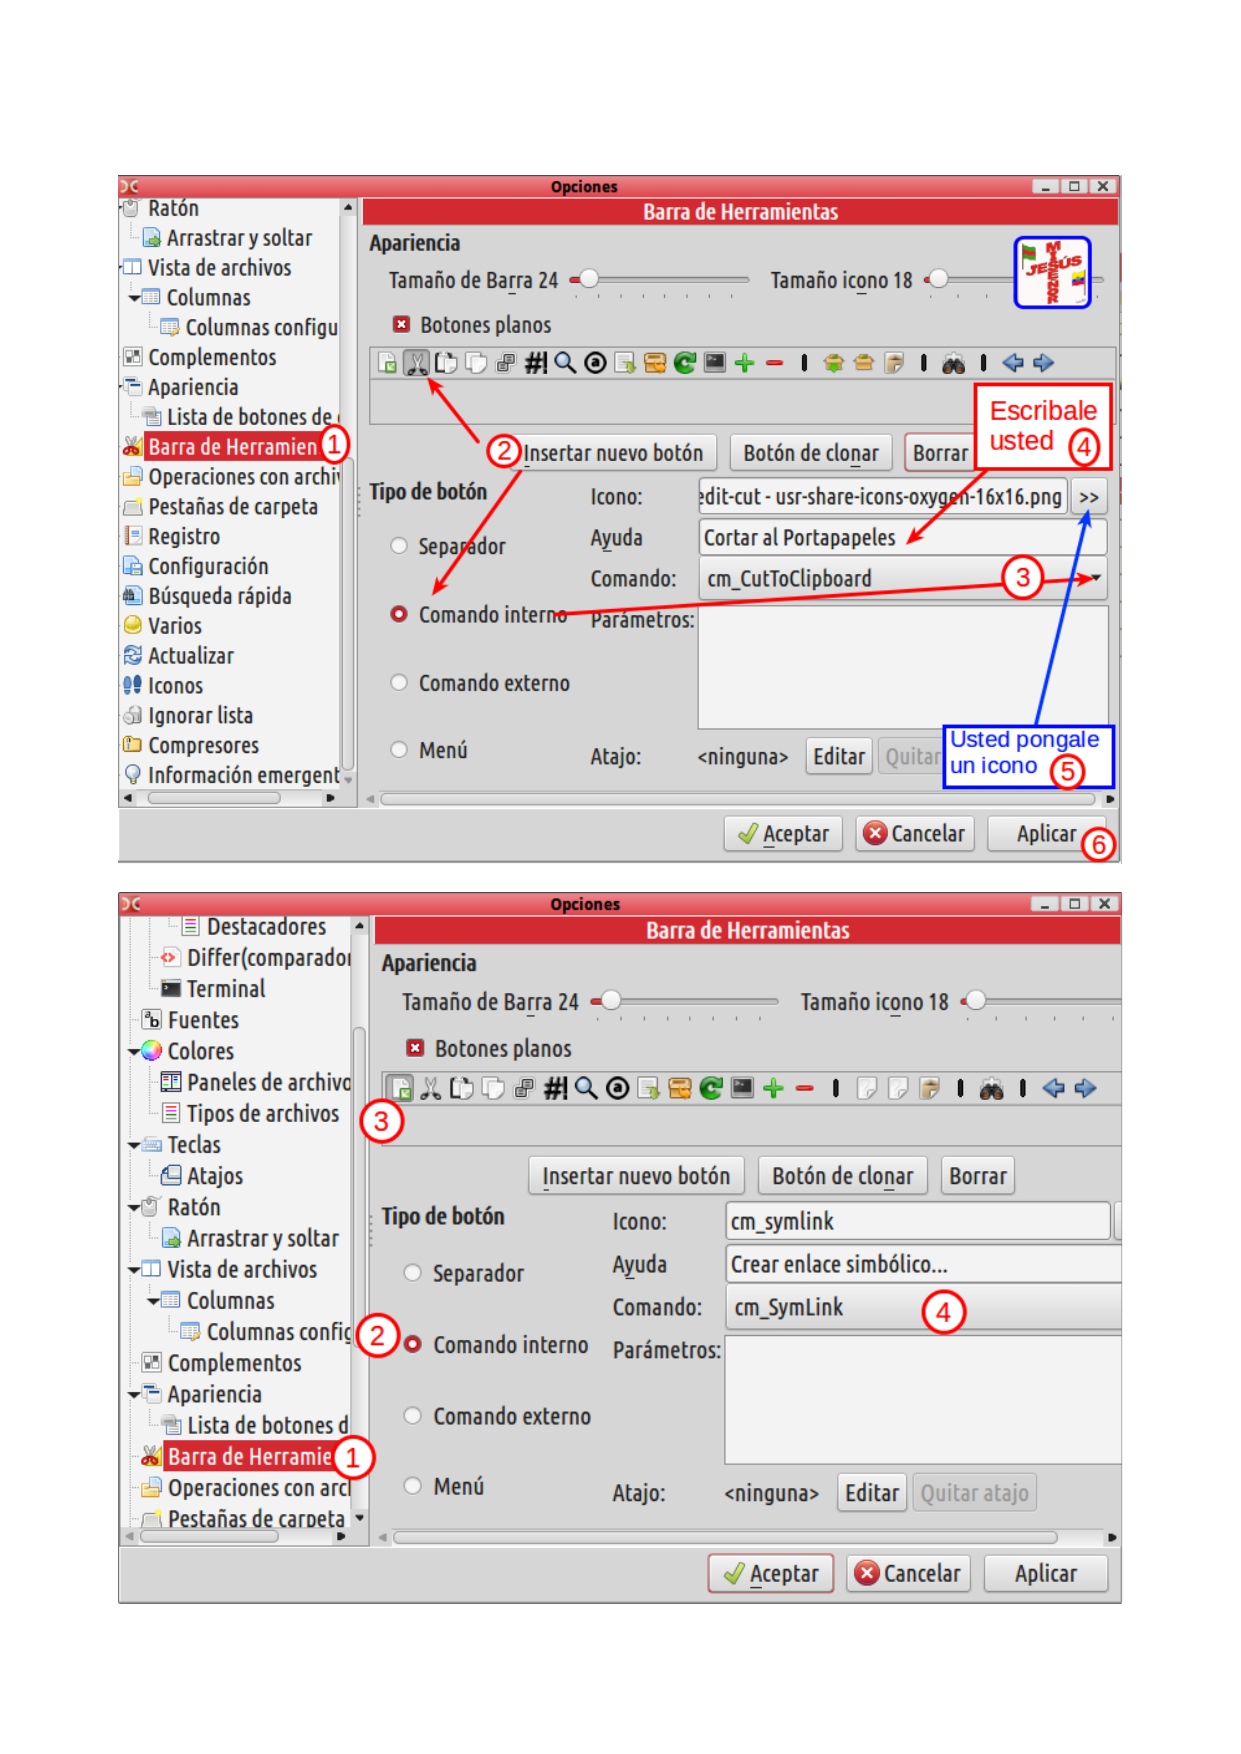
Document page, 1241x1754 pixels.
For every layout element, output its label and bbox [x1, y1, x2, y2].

picture [118, 175, 1123, 864]
picture [118, 892, 1123, 1604]
